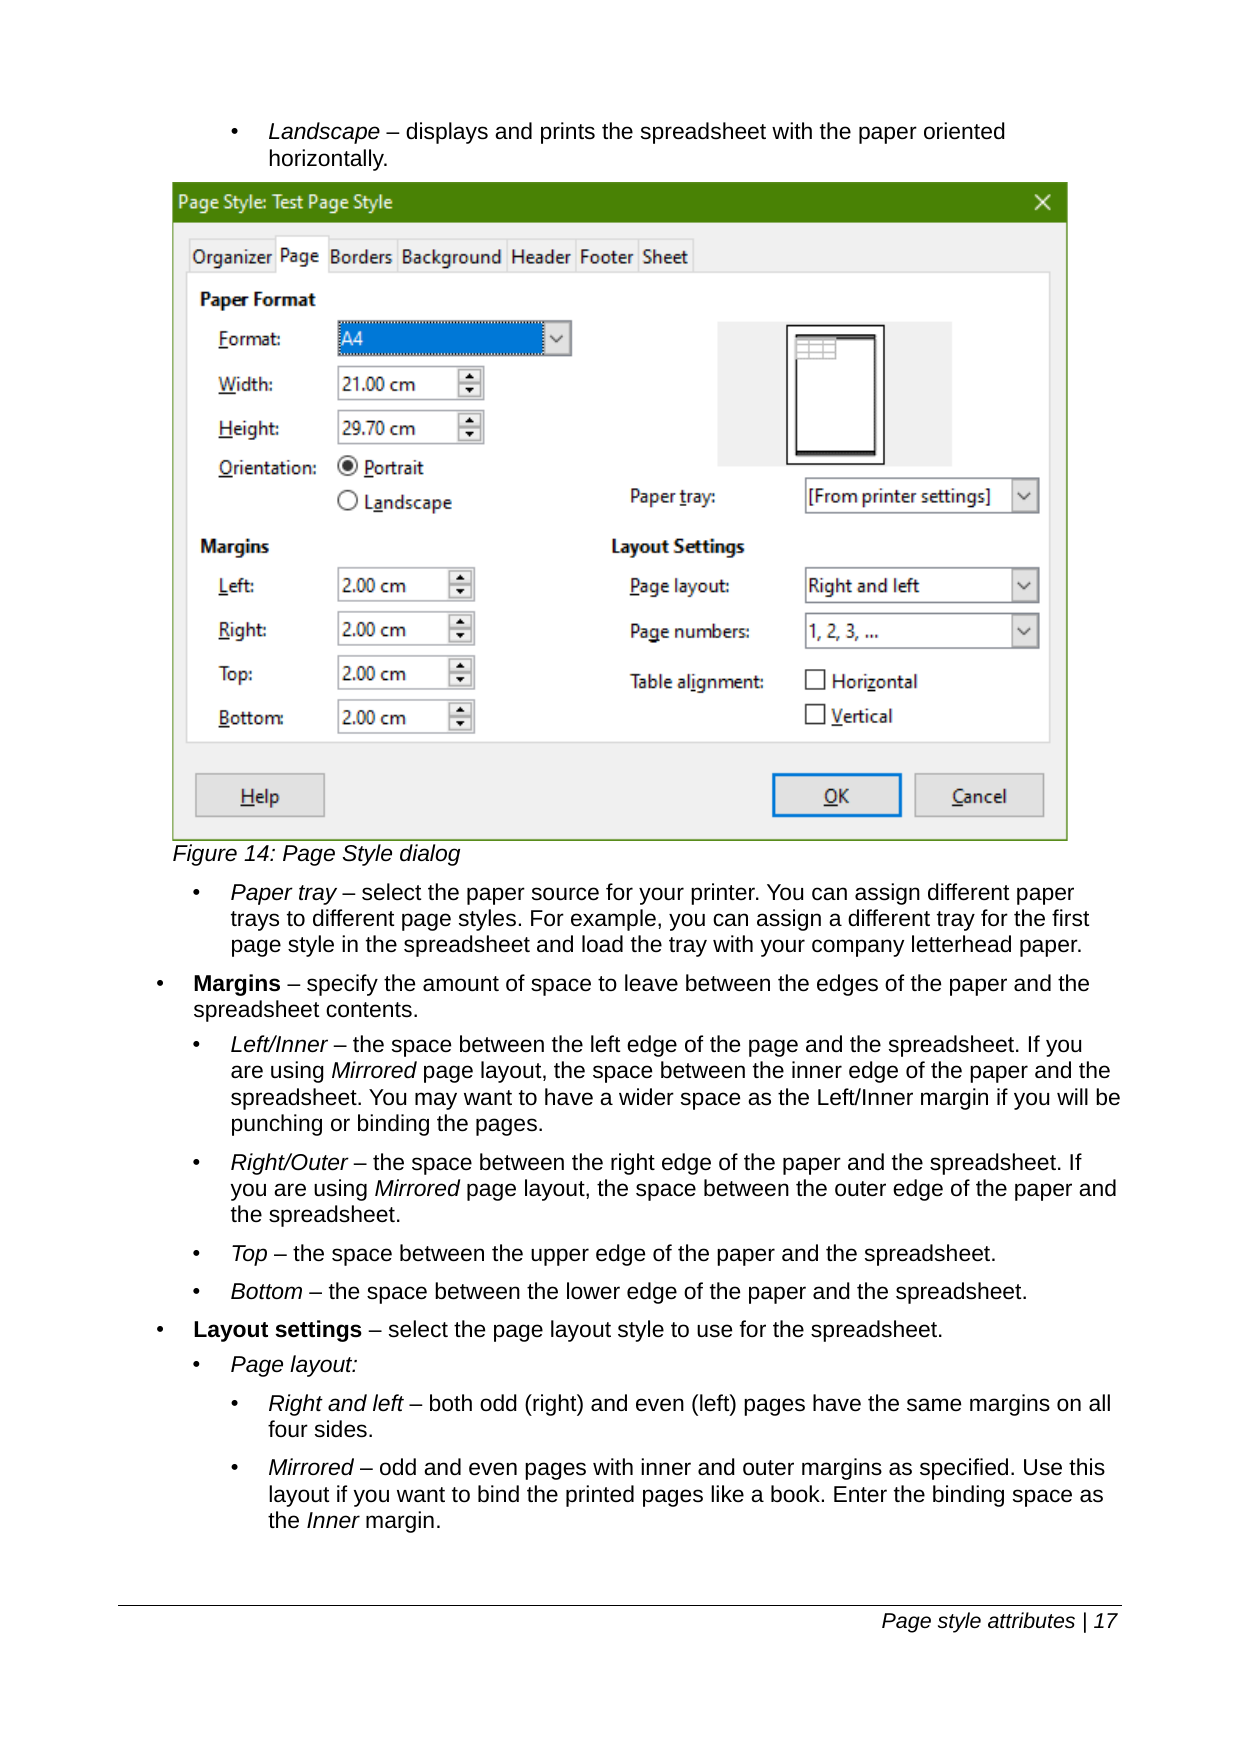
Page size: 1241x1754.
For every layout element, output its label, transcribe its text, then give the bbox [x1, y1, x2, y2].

list Mirrored – odd and even pages with inner and outer margins as specified. Use this layout if you want to bind the printed pages like a book. Enter the binding space as the Inner margin. [231, 1454, 1122, 1533]
list Bottom – the space between the lower edge of the paper and the spreadsheet. [192, 1278, 1122, 1304]
list Landscape – displays and prints the spreadsheet with the paper oriented horizontally. [231, 118, 1122, 171]
list Margins – specify the amount of space to leave between the edges of the paper and the spreadsheet contents. [156, 969, 1122, 1022]
text Figure 14: Page Style dialog [172, 841, 1068, 866]
picture [172, 182, 1068, 841]
list Top – the space between the upper edge of the paper and the spreadsheet. [192, 1239, 1122, 1266]
list Right and left – both odd (right) and even (left) pages have the same margins on all four sides. [231, 1390, 1122, 1442]
list Left/Inner – the space between the left edge of the page and the spreadsheet. If you are using Mirrored page layout, the space between the inner edge of the paper and the spreadsheet. You may want to have a wider space as the Left/Inner margin if you will be punching or binding the pages. [192, 1031, 1122, 1136]
list Paper tray – select the paper source for your printer. You can assign different paper trays to different page styles. For example, you can assign a different tray for the first page style in the spreadsheet and load the tray with your company letterhead paper. [192, 878, 1122, 957]
list Right/Outer – the space between the right edge of the paper and the spreadsheet. If you are using Mirrored page layout, the space between the outer edge of the paper and the spreadsheet. [192, 1148, 1122, 1227]
list Layout settings – select the page layout style to use for the spreadsheet. [156, 1316, 1122, 1342]
list Page layout: [192, 1351, 1122, 1378]
